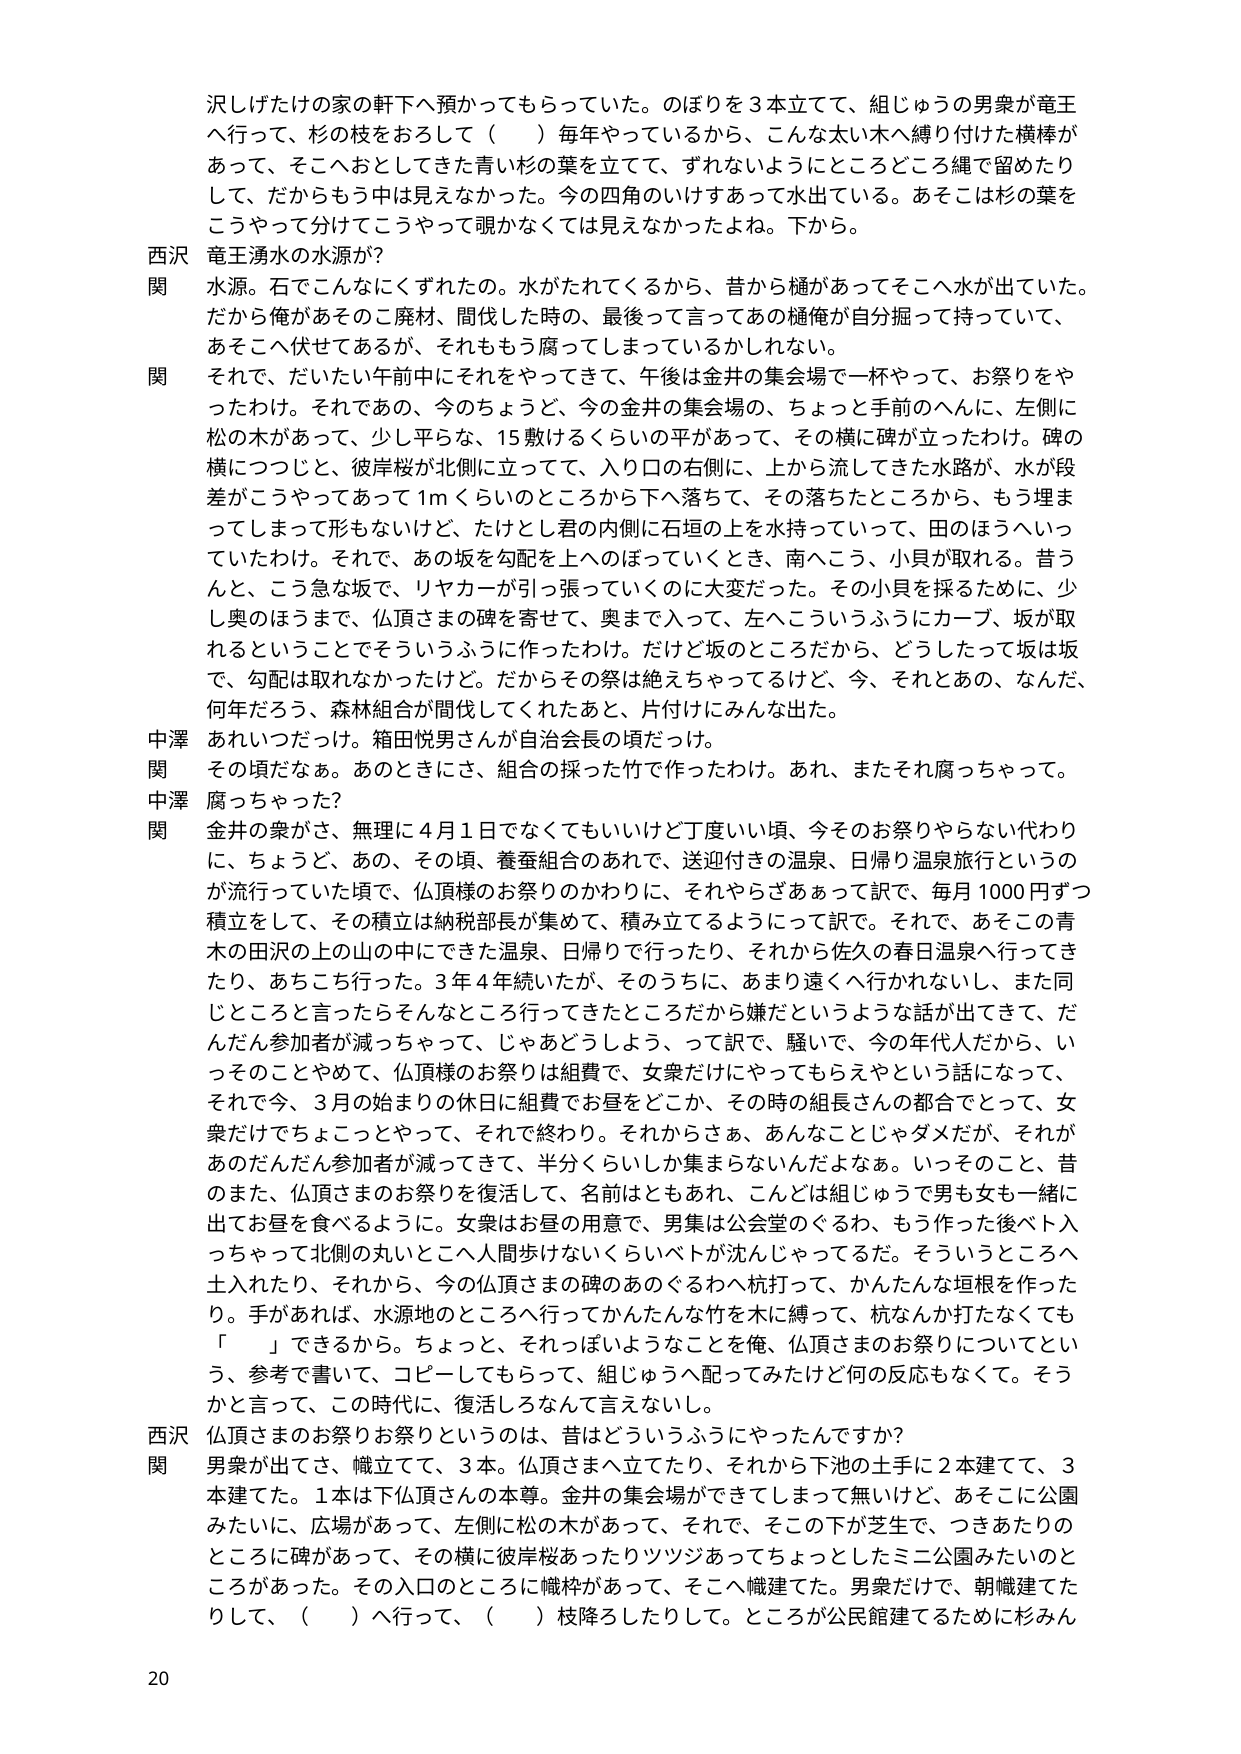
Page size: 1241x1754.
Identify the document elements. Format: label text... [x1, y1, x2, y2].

text 西沢 仏頂さまのお祭りお祭りというのは、昔はどういうふうにやったんですか？ [148, 1419, 1093, 1449]
text 関 それで、だいたい午前中にそれをやってきて、午後は金井の集会場で一杯やって、お祭りをやったわけ。それであの、今のちょうど、今の金井の集会場の、ちょっと手前のへんに、左側に松の木があって、少し平らな、15敷けるくらいの平があって、その横に碑が立ったわけ。碑の横につつじと、彼岸桜が北側に立ってて、入り口の右側に、上から流してきた水路が、水が段差がこうやってあって1mくらいのところから下へ落ちて、その落ちたところから、もう埋まってしまって形もないけど、たけとし君の内側に石垣の上を水持っていって、田のほうへいっていたわけ。それで、あの坂を勾配を上へのぼっていくとき、南へこう、小貝が取れる。昔うんと、こう急な坂で、リヤカーが引っ張っていくのに大変だった。その小貝を採るために、少し奥のほうまで、仏頂さまの碑を寄せて、奥まで入って、左へこういうふうにカーブ、坂が取れるということでそういうふうに作ったわけ。だけど坂のところだから、どうしたって坂は坂で、勾配は取れなかったけど。だからその祭は絶えちゃってるけど、今、それとあの、なんだ、何年だろう、森林組合が間伐してくれたあと、片付けにみんな出た。 [148, 361, 1093, 723]
text 関 その頃だなぁ。あのときにさ、組合の採った竹で作ったわけ。あれ、またそれ腐っちゃって。 [148, 754, 1093, 784]
text 中澤 腐っちゃった？ [148, 784, 1093, 814]
text 中澤 あれいつだっけ。箱田悦男さんが自治会長の頃だっけ。 [148, 723, 1093, 754]
text 関 水源。石でこんなにくずれたの。水がたれてくるから、昔から樋があってそこへ水が出ていた。だから俺があそのこ廃材、間伐した時の、最後って言ってあの樋俺が自分掘って持っていて、あそこへ伏せてあるが、それももう腐ってしまっているかしれない。 [148, 270, 1093, 361]
text 関 男衆が出てさ、幟立てて、３本。仏頂さまへ立てたり、それから下池の土手に２本建てて、３本建てた。１本は下仏頂さんの本尊。金井の集会場ができてしまって無いけど、あそこに公園みたいに、広場があって、左側に松の木があって、それで、そこの下が芝生で、つきあたりのところに碑があって、その横に彼岸桜あったりツツジあってちょっとしたミニ公園みたいのところがあった。その入口のところに幟枠があって、そこへ幟建てた。男衆だけで、朝幟建てたりして、（ ）へ行って、（ ）枝降ろしたりして。ところが公民館建てるために杉みん [148, 1449, 1093, 1631]
text 関 金井の衆がさ、無理に４月１日でなくてもいいけど丁度いい頃、今そのお祭りやらない代わりに、ちょうど、あの、その頃、養蚕組合のあれで、送迎付きの温泉、日帰り温泉旅行というのが流行っていた頃で、仏頂様のお祭りのかわりに、それやらざあぁって訳で、毎月1000円ずつ積立をして、その積立は納税部長が集めて、積み立てるようにって訳で。それで、あそこの青木の田沢の上の山の中にできた温泉、日帰りで行ったり、それから佐久の春日温泉へ行ってきたり、あちこち行った。3年4年続いたが、そのうちに、あまり遠くへ行かれないし、また同じところと言ったらそんなところ行ってきたところだから嫌だというような話が出てきて、だんだん参加者が減っちゃって、じゃあどうしよう、って訳で、騒いで、今の年代人だから、いっそのことやめて、仏頂様のお祭りは組費で、女衆だけにやってもらえやという話になって、それで今、３月の始まりの休日に組費でお昼をどこか、その時の組長さんの都合でとって、女衆だけでちょこっとやって、それで終わり。それからさぁ、あんなことじゃダメだが、それがあのだんだん参加者が減ってきて、半分くらいしか集まらないんだよなぁ。いっそのこと、昔のまた、仏頂さまのお祭りを復活して、名前はともあれ、こんどは組じゅうで男も女も一緒に出てお昼を食べるように。女衆はお昼の用意で、男集は公会堂のぐるわ、もう作った後ベト入っちゃって北側の丸いとこへ人間歩けないくらいベトが沈んじゃってるだ。そういうところへ土入れたり、それから、今の仏頂さまの碑のあのぐるわへ杭打って、かんたんな垣根を作ったり。手があれば、水源地のところへ行ってかんたんな竹を木に縛って、杭なんか打たなくても「 」できるから。ちょっと、それっぽいようなことを俺、仏頂さまのお祭りについてという、参考で書いて、コピーしてもらって、組じゅうへ配ってみたけど何の反応もなくて。そうかと言って、この時代に、復活しろなんて言えないし。 [148, 814, 1093, 1419]
text 西沢 竜王湧水の水源が？ [148, 239, 1093, 270]
text 沢しげたけの家の軒下へ預かってもらっていた。のぼりを３本立てて、組じゅうの男衆が竜王へ行って、杉の枝をおろして（ ）毎年やっているから、こんな太い木へ縛り付けた横棒があって、そこへおとしてきた青い杉の葉を立てて、ずれないようにところどころ縄で留めたりして、だからもう中は見えなかった。今の四角のいけすあって水出ている。あそこは杉の葉をこうやって分けてこうやって覗かなくては見えなかったよね。下から。 [148, 88, 1093, 239]
